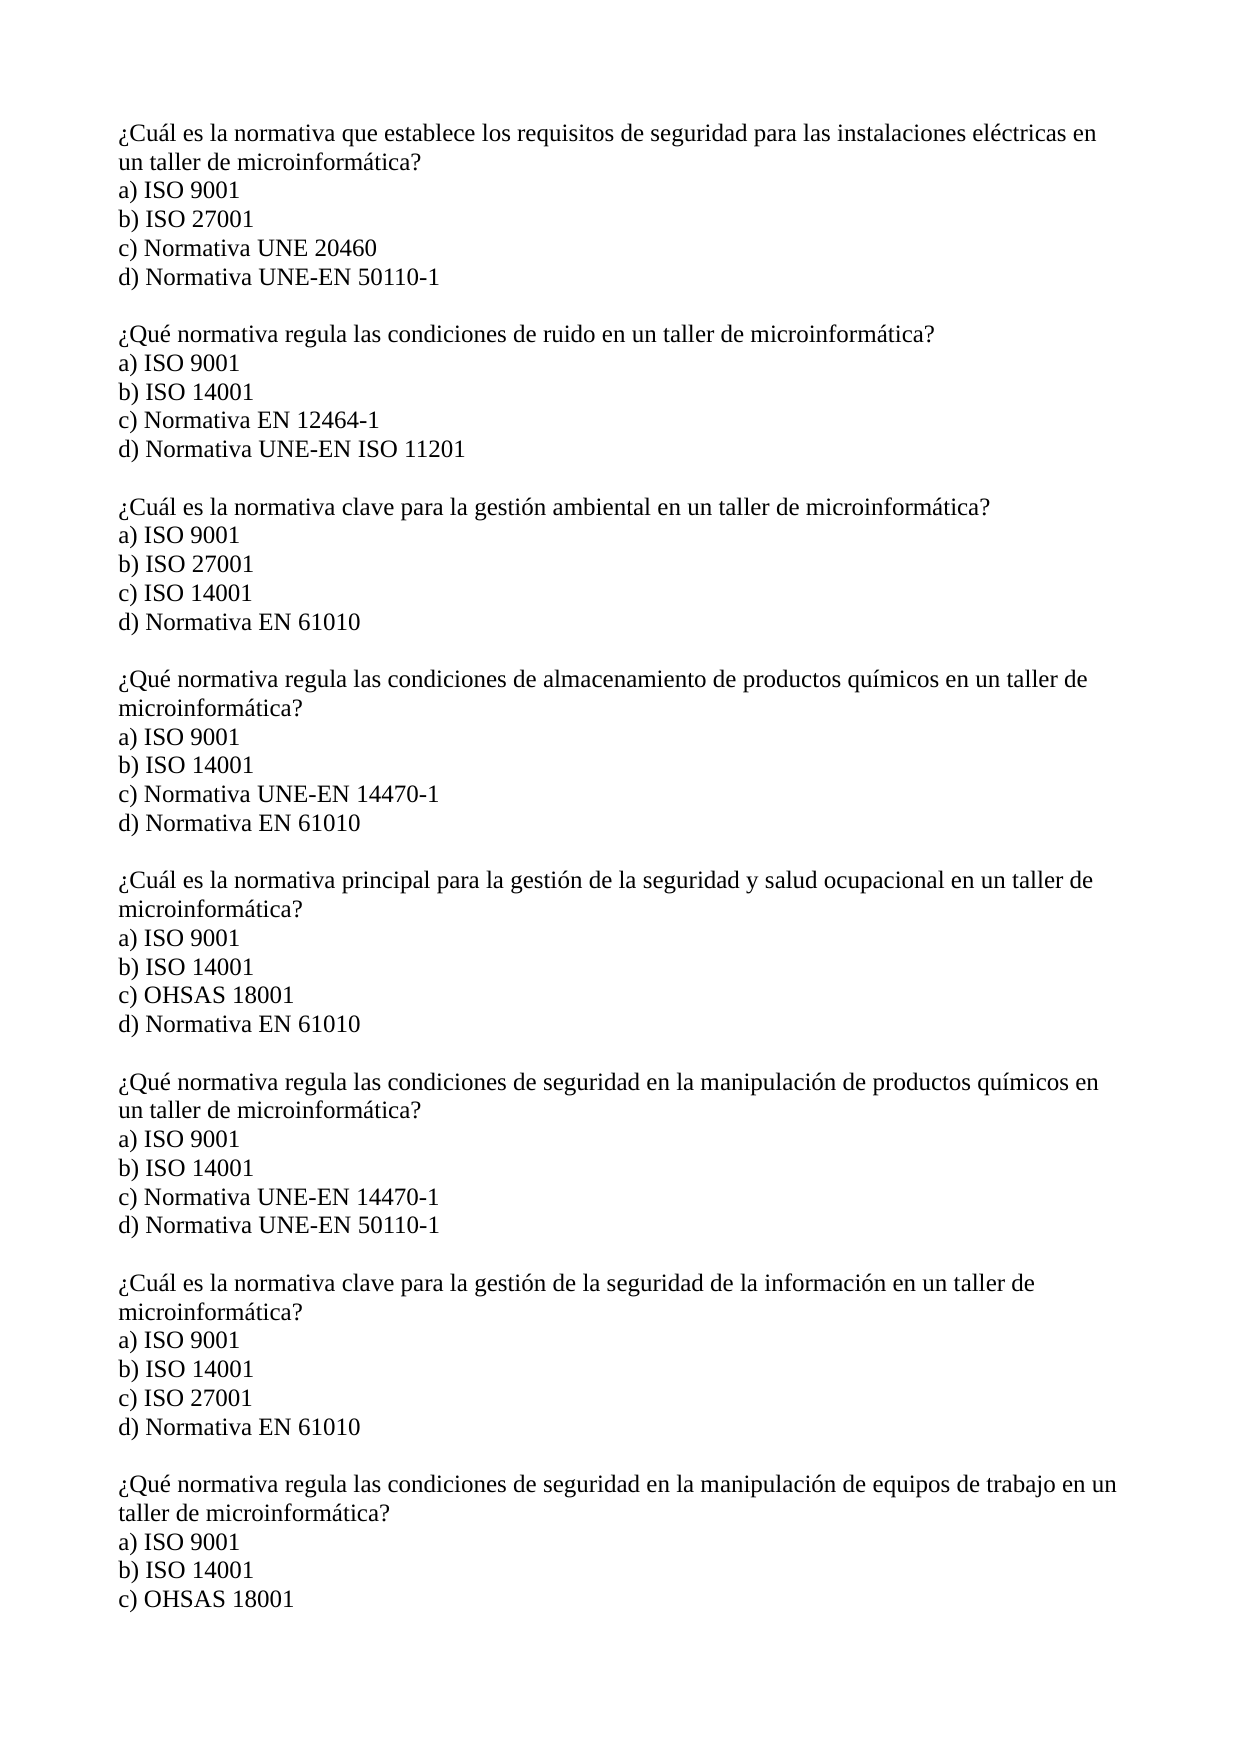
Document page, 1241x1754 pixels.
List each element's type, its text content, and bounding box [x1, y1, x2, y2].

text a) ISO 9001 [118, 1124, 1122, 1153]
text ¿Cuál es la normativa clave para la gestión ambiental en un taller de microinformática? [118, 492, 1122, 521]
text b) ISO 27001 [118, 204, 1122, 233]
text c) Normativa UNE-EN 14470-1 [118, 1182, 1122, 1211]
text c) Normativa UNE 20460 [118, 233, 1122, 262]
text ¿Qué normativa regula las condiciones de ruido en un taller de microinformática? [118, 319, 1122, 348]
text d) Normativa UNE-EN 50110-1 [118, 262, 1122, 291]
text ¿Qué normativa regula las condiciones de almacenamiento de productos químicos en un taller de microinformática? [118, 664, 1122, 722]
text a) ISO 9001 [118, 176, 1122, 204]
text c) ISO 14001 [118, 578, 1122, 607]
text ¿Cuál es la normativa que establece los requisitos de seguridad para las instalaciones eléctricas en un taller de microinformática? [118, 118, 1122, 176]
text ¿Cuál es la normativa principal para la gestión de la seguridad y salud ocupacional en un taller de microinformática? [118, 866, 1122, 923]
text c) OHSAS 18001 [118, 1584, 1122, 1613]
text b) ISO 27001 [118, 549, 1122, 578]
text a) ISO 9001 [118, 348, 1122, 377]
text d) Normativa EN 61010 [118, 1412, 1122, 1441]
text ¿Qué normativa regula las condiciones de seguridad en la manipulación de equipos de trabajo en un taller de microinformática? [118, 1469, 1122, 1527]
text b) ISO 14001 [118, 751, 1122, 779]
text d) Normativa EN 61010 [118, 1009, 1122, 1038]
text a) ISO 9001 [118, 1527, 1122, 1556]
text c) ISO 27001 [118, 1383, 1122, 1412]
text b) ISO 14001 [118, 377, 1122, 406]
text c) Normativa UNE-EN 14470-1 [118, 779, 1122, 808]
text a) ISO 9001 [118, 722, 1122, 751]
text a) ISO 9001 [118, 1326, 1122, 1354]
text d) Normativa UNE-EN ISO 11201 [118, 434, 1122, 463]
text ¿Qué normativa regula las condiciones de seguridad en la manipulación de productos químicos en un taller de microinformática? [118, 1067, 1122, 1124]
text ¿Cuál es la normativa clave para la gestión de la seguridad de la información en un taller de microinformática? [118, 1268, 1122, 1326]
text b) ISO 14001 [118, 1153, 1122, 1182]
text d) Normativa UNE-EN 50110-1 [118, 1211, 1122, 1239]
text b) ISO 14001 [118, 1354, 1122, 1383]
text d) Normativa EN 61010 [118, 607, 1122, 636]
text a) ISO 9001 [118, 521, 1122, 549]
text c) OHSAS 18001 [118, 981, 1122, 1009]
text b) ISO 14001 [118, 952, 1122, 981]
text c) Normativa EN 12464-1 [118, 406, 1122, 434]
text b) ISO 14001 [118, 1556, 1122, 1584]
text d) Normativa EN 61010 [118, 808, 1122, 837]
text a) ISO 9001 [118, 923, 1122, 952]
